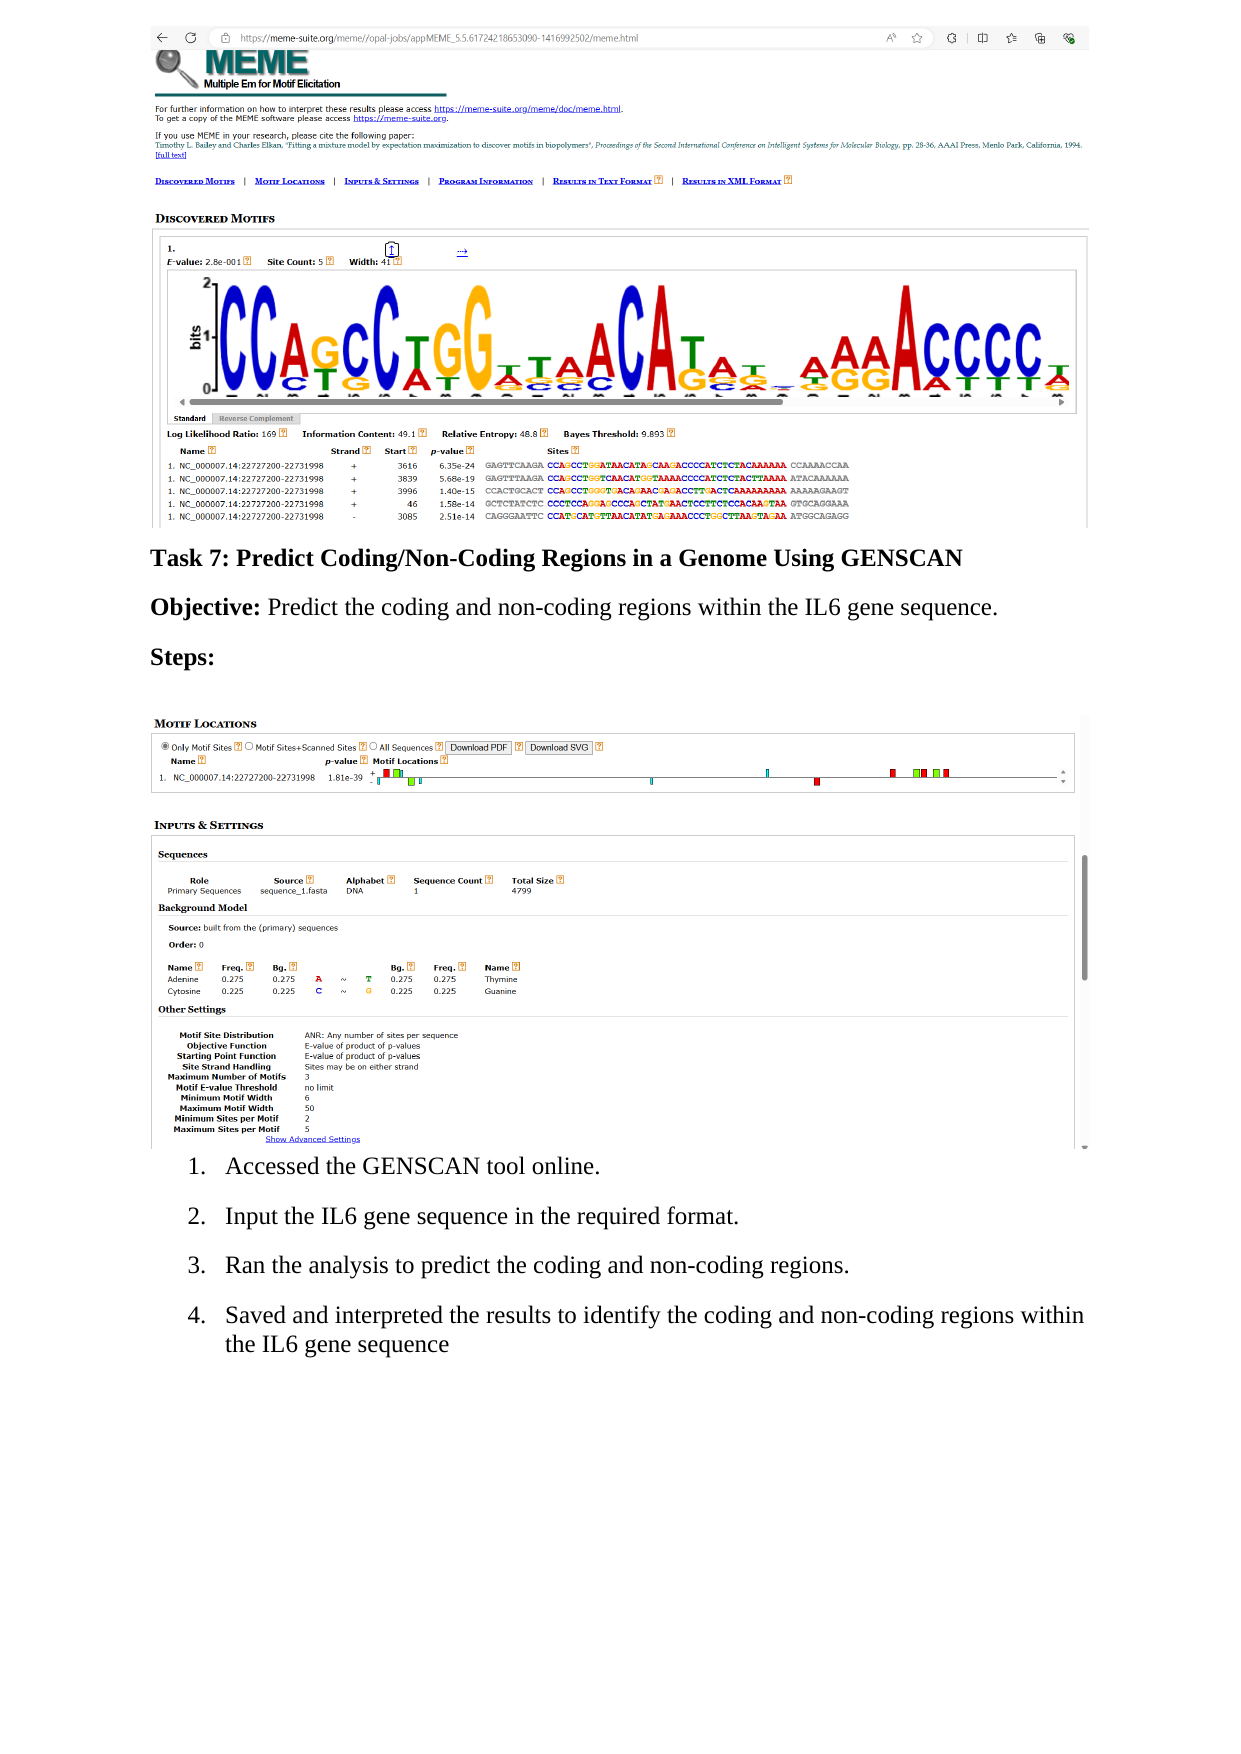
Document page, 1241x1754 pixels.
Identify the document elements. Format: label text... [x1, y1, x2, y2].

text Steps: [150, 642, 1090, 671]
list Saved and interpreted the results to identify the coding and non-coding regions within the IL6 gene sequence [187, 1300, 1090, 1358]
text Task 7: Predict Coding/Non-Coding Regions in a Genome Using GENSCAN [150, 528, 1090, 571]
list Ran the analysis to predict the coding and non-coding regions. [187, 1251, 1090, 1279]
list [187, 691, 1090, 715]
list Accessed the GENSCAN tool online. [187, 1149, 1090, 1180]
text Objective: Predict the coding and non-coding regions within the IL6 gene sequence. [150, 592, 1090, 621]
list Input the IL6 gene sequence in the required format. [187, 1201, 1090, 1230]
